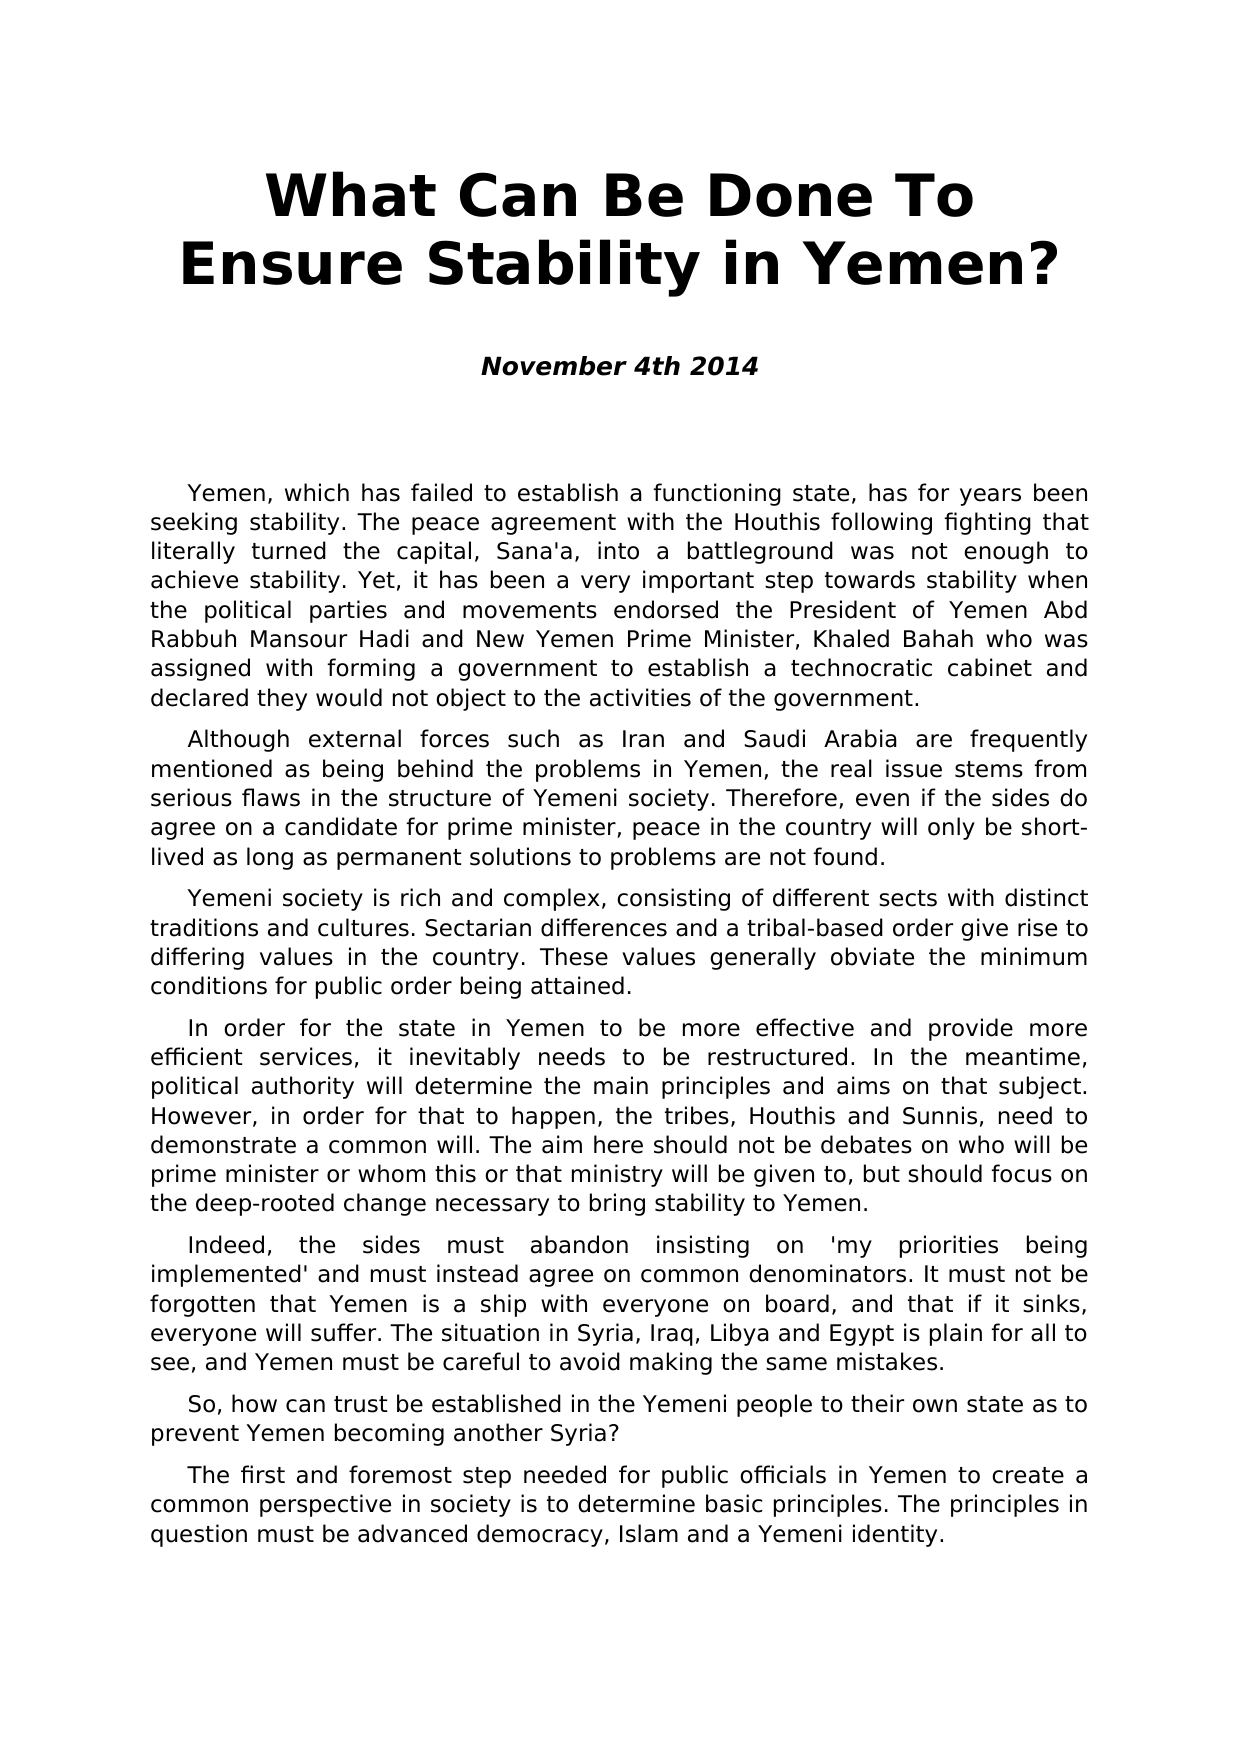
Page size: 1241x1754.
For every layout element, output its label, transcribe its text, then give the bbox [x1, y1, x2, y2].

text So, how can trust be established in the Yemeni people to their own state as to prevent Yemen becoming another Syria? [150, 1391, 1090, 1447]
text The first and foremost step needed for public officials in Yemen to create a common perspective in society is to determine basic principles. The principles in question must be advanced democracy, Islam and a Yemeni identity. [150, 1462, 1090, 1547]
text Yemen, which has failed to establish a functioning state, has for years been seeking stability. The peace agreement with the Houthis following fighting that literally turned the capital, Sana'a, into a battleground was not enough to achieve stability. Yet, it has been a very important step towards stability when the political parties and movements endorsed the President of Yemen Abd Rabbuh Mansour Hadi and New Yemen Prime Minister, Khaled Bahah who was assigned with forming a government to establish a technocratic cabinet and declared they would not object to the activities of the government. [150, 480, 1090, 711]
subtitle What Can Be Done To Ensure Stability in Yemen? [150, 162, 1090, 298]
text In order for the state in Yemen to be more effective and provide more efficient services, it inevitably needs to be restructured. In the meantime, political authority will determine the main principles and aims on that subject. However, in order for that to happen, the tribes, Houthis and Sunnis, need to demonstrate a common will. The aim here should not be debates on who will be prime minister or whom this or that ministry will be given to, but should focus on the deep-rooted change necessary to bring stability to Yemen. [150, 1015, 1090, 1217]
text Although external forces such as Iran and Saudi Arabia are frequently mentioned as being behind the problems in Yemen, the real issue stems from serious flaws in the structure of Yemeni society. Therefore, even if the sides do agree on a candidate for prime minister, peace in the country will only be short-lived as long as permanent solutions to problems are not found. [150, 727, 1090, 870]
text Indeed, the sides must abandon insisting on 'my priorities being implemented' and must instead agree on common denominators. It must not be forgotten that Yemen is a ship with everyone on board, and that if it sinks, everyone will suffer. The situation in Syria, Iraq, Libya and Egypt is plain for all to see, and Yemen must be careful to avoid making the same mistakes. [150, 1232, 1090, 1376]
text Yemeni society is rich and complex, consisting of different sects with distinct traditions and cultures. Sectarian differences and a tribal-based order give rise to differing values in the country. These values generally obviate the minimum conditions for public order being attained. [150, 885, 1090, 1000]
text November 4th 2014 [150, 353, 1090, 382]
